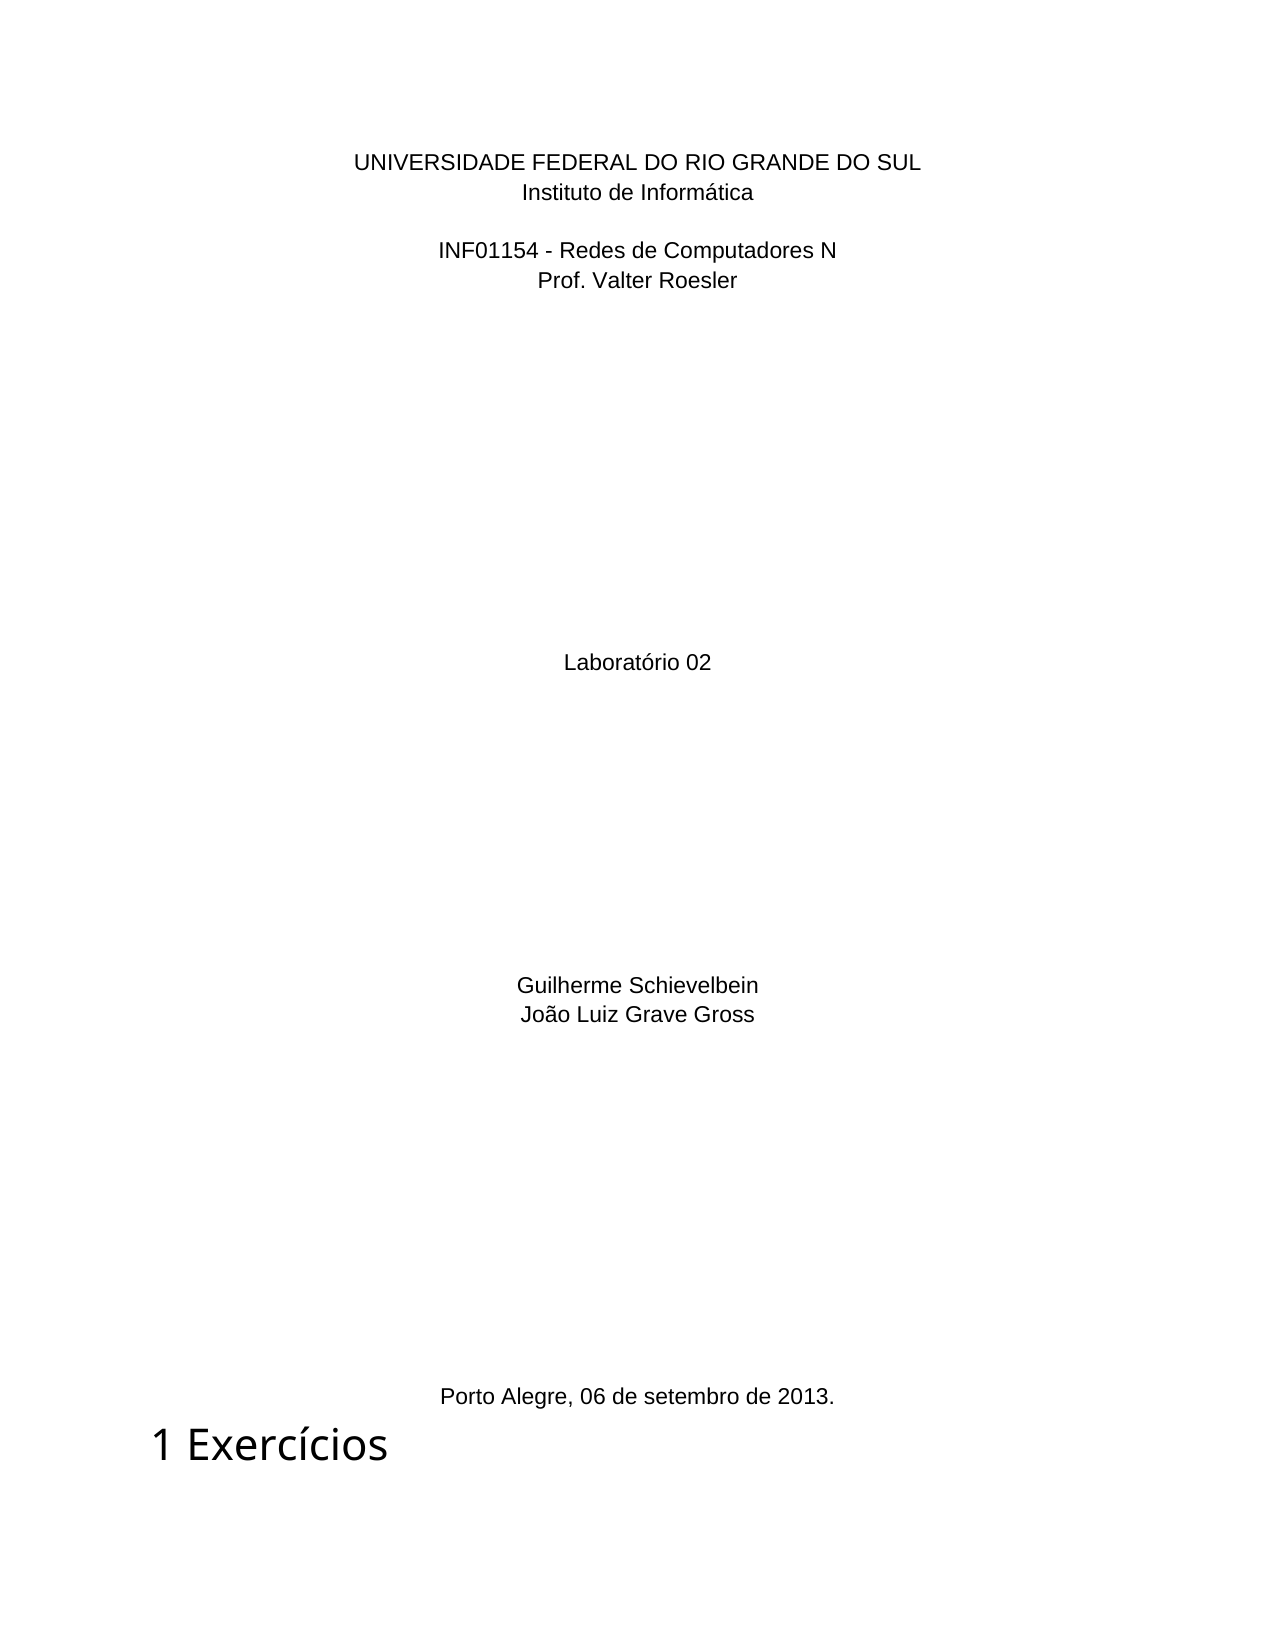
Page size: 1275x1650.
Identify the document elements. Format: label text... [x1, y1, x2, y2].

text Porto Alegre, 06 de setembro de 2013. [150, 1384, 1125, 1409]
text Instituto de Informática [150, 179, 1125, 205]
text UNIVERSIDADE FEDERAL DO RIO GRANDE DO SUL [150, 150, 1125, 176]
text Laboratório 02 [150, 649, 1125, 675]
text Guilherme Schievelbein [150, 972, 1125, 998]
text Prof. Valter Roesler [150, 267, 1125, 293]
text INF01154 - Redes de Computadores N [150, 238, 1125, 264]
title 1 Exercícios [150, 1413, 1125, 1473]
text João Luiz Grave Gross [150, 1002, 1125, 1027]
